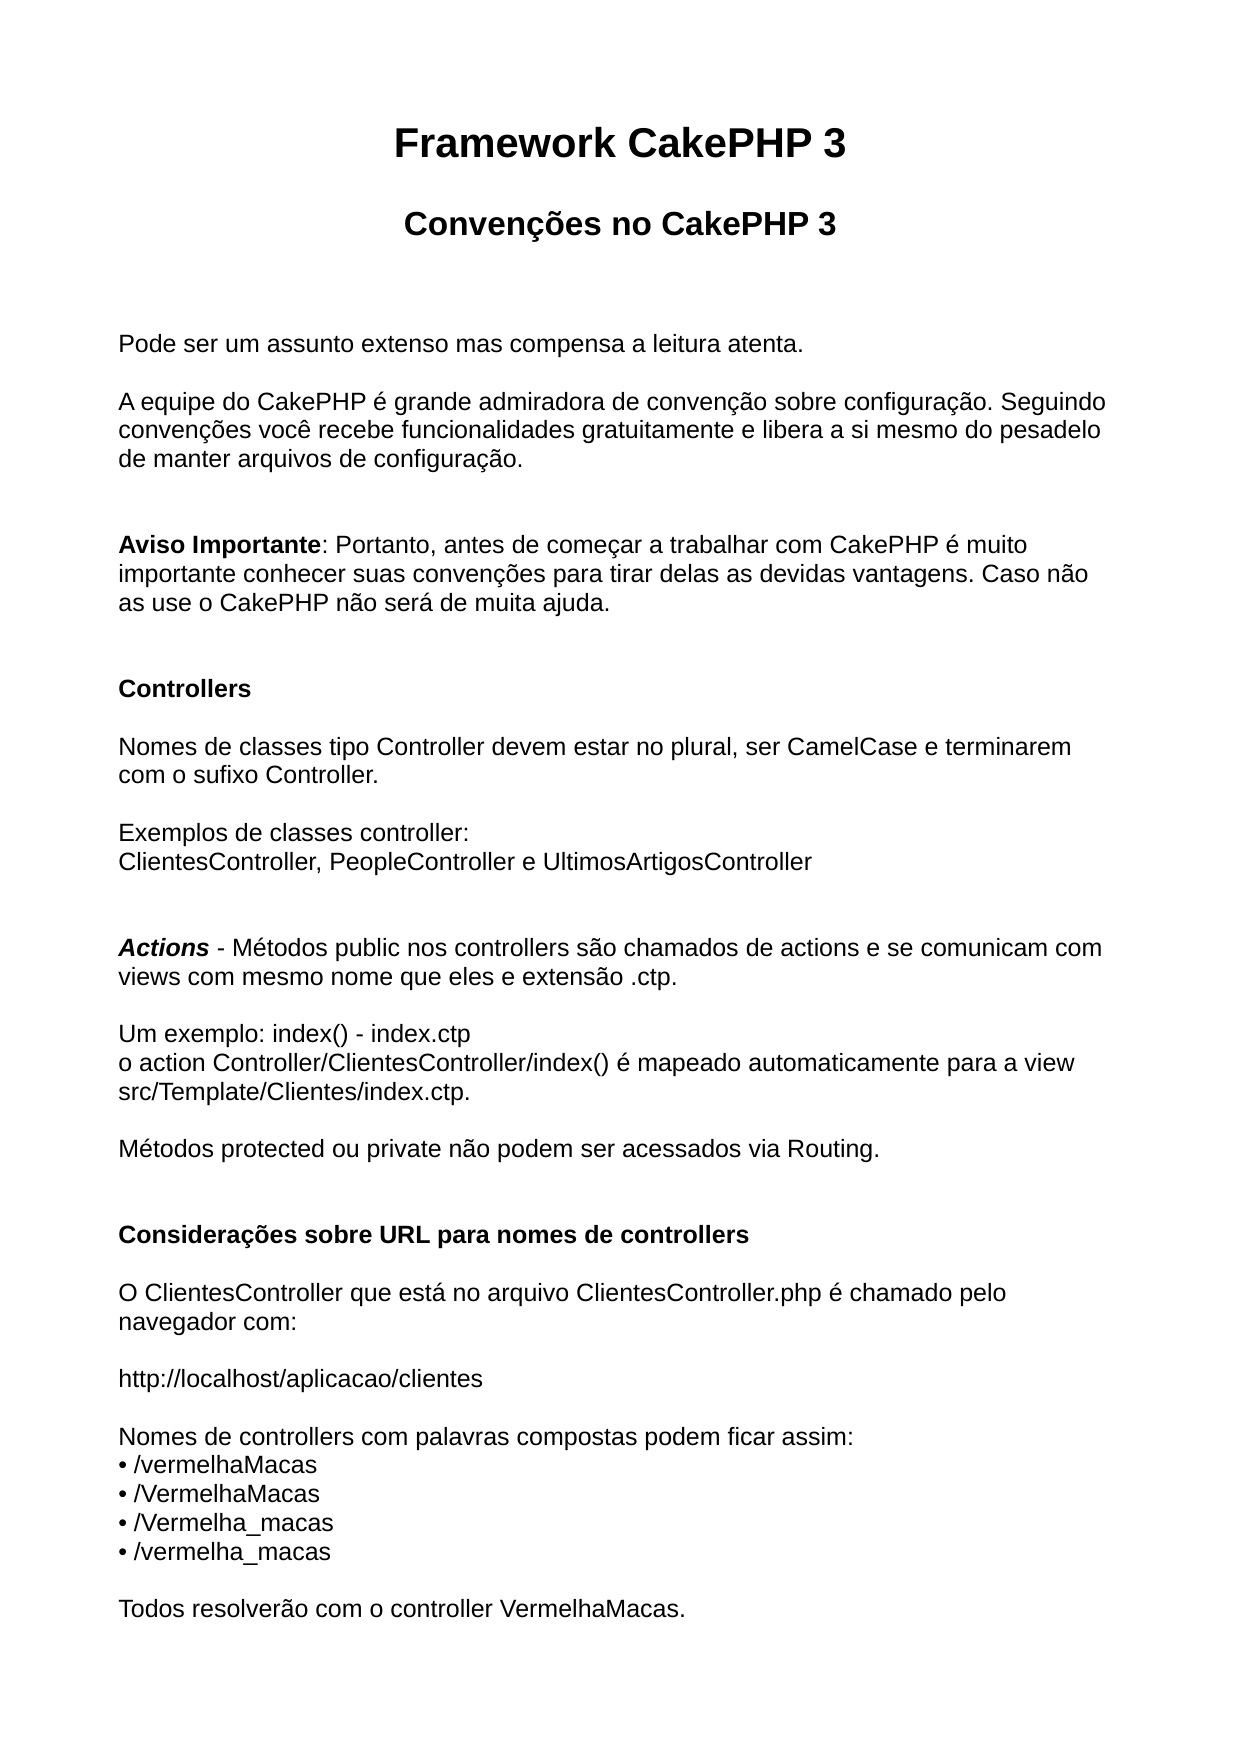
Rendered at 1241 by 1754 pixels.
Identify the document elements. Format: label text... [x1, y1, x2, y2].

text • /vermelhaMacas [118, 1450, 1122, 1479]
text Controllers [118, 674, 1122, 703]
text o action Controller/ClientesController/index() é mapeado automaticamente para a view src/Template/Clientes/index.ctp. [118, 1048, 1122, 1105]
text Exemplos de classes controller: [118, 818, 1122, 847]
text Métodos protected ou private não podem ser acessados via Routing. [118, 1134, 1122, 1163]
text O ClientesController que está no arquivo ClientesController.php é chamado pelo navegador com: [118, 1278, 1122, 1335]
text Nomes de controllers com palavras compostas podem ficar assim: [118, 1422, 1122, 1450]
text ClientesController, PeopleController e UltimosArtigosController [118, 847, 1122, 875]
text Nomes de classes tipo Controller devem estar no plural, ser CamelCase e terminarem com o sufixo Controller. [118, 732, 1122, 789]
text A equipe do CakePHP é grande admiradora de convenção sobre configuração. Seguindo convenções você recebe funcionalidades gratuitamente e libera a si mesmo do pesadelo de manter arquivos de configuração. [118, 387, 1122, 473]
text Aviso Importante: Portanto, antes de começar a trabalhar com CakePHP é muito importante conhecer suas convenções para tirar delas as devidas vantagens. Caso não as use o CakePHP não será de muita ajuda. [118, 530, 1122, 617]
text Um exemplo: index() - index.ctp [118, 1019, 1122, 1048]
text Convenções no CakePHP 3 [118, 204, 1122, 243]
text Pode ser um assunto extenso mas compensa a leitura atenta. [118, 329, 1122, 358]
text • /VermelhaMacas [118, 1479, 1122, 1508]
text • /vermelha_macas [118, 1537, 1122, 1565]
text Todos resolverão com o controller VermelhaMacas. [118, 1594, 1122, 1623]
text Framework CakePHP 3 [118, 118, 1122, 166]
text Actions - Métodos public nos controllers são chamados de actions e se comunicam com views com mesmo nome que eles e extensão .ctp. [118, 933, 1122, 990]
text Considerações sobre URL para nomes de controllers [118, 1220, 1122, 1249]
text http://localhost/aplicacao/clientes [118, 1364, 1122, 1393]
text • /Vermelha_macas [118, 1508, 1122, 1537]
